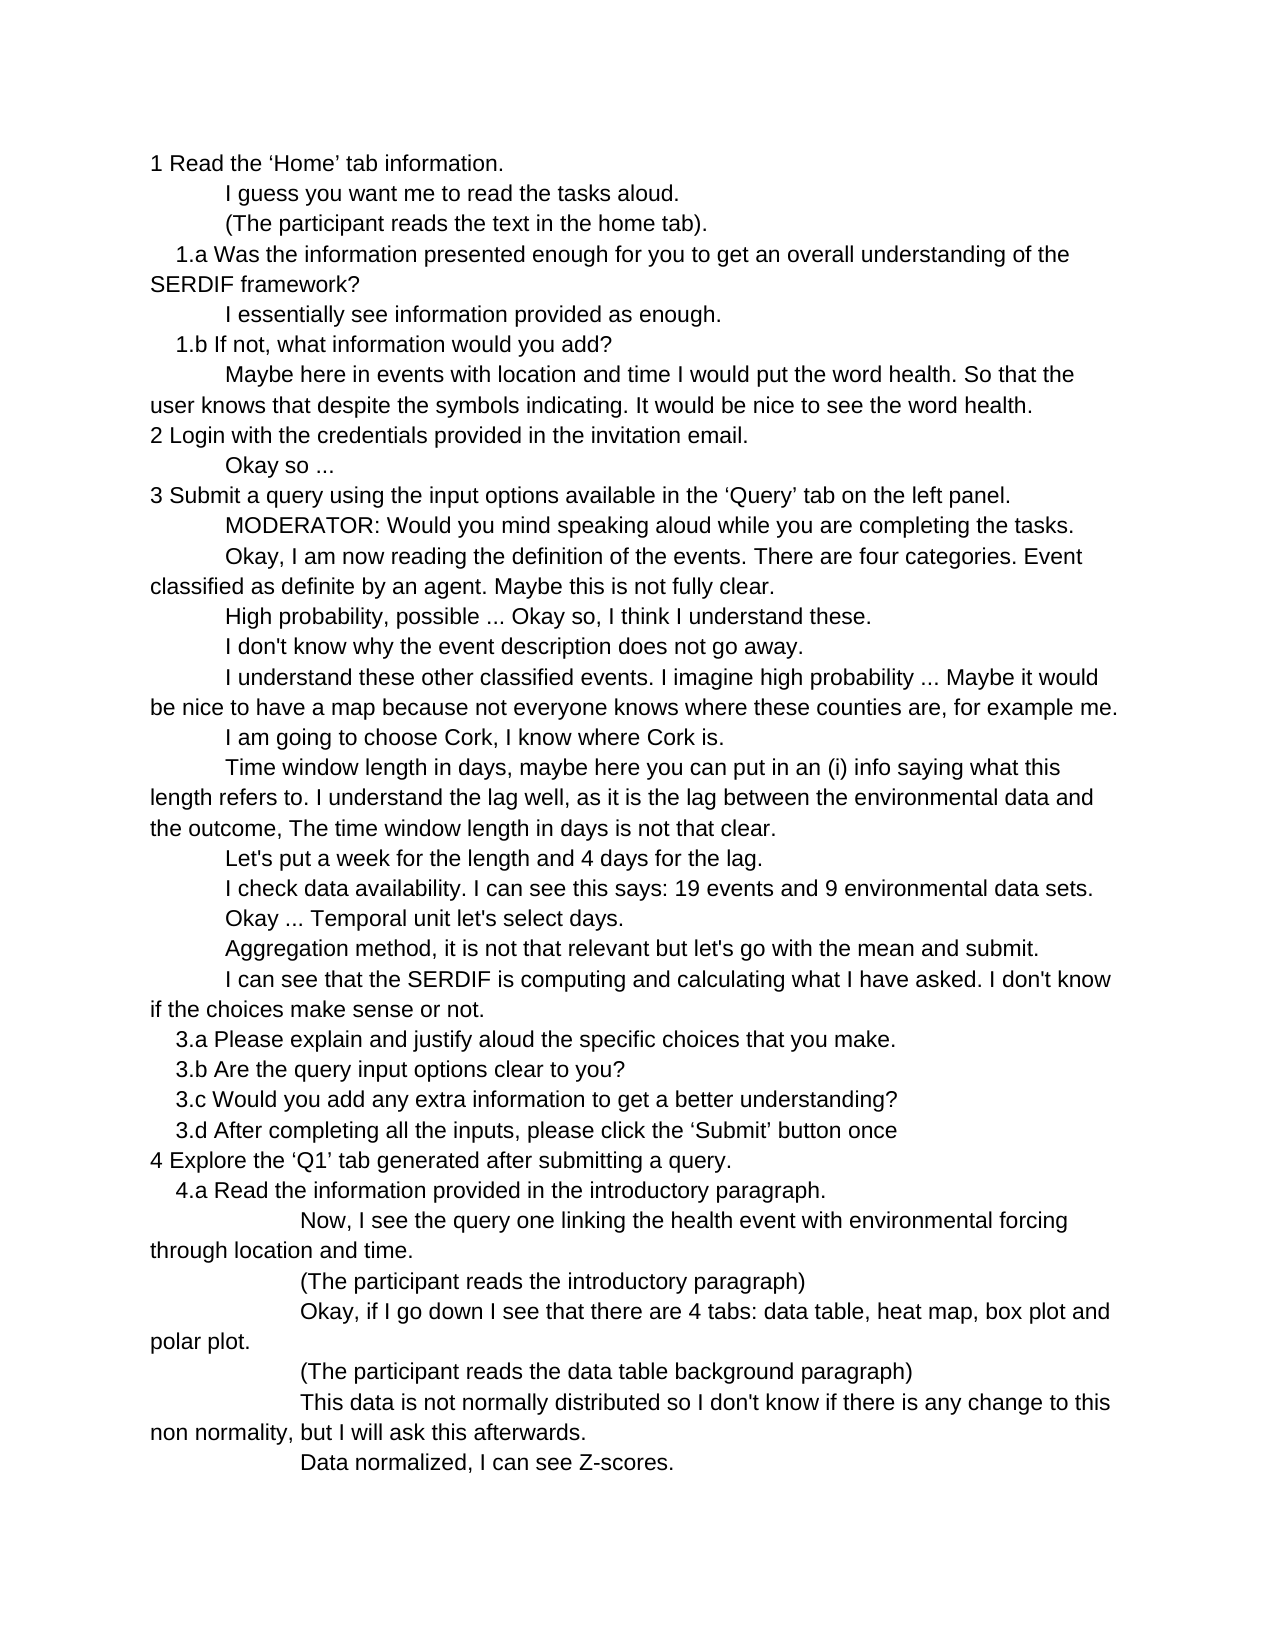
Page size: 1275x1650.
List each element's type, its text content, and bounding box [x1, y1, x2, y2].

text I guess you want me to read the tasks aloud. [150, 180, 1125, 207]
text 2 Login with the credentials provided in the invitation email. [150, 422, 1125, 448]
text 1.a Was the information presented enough for you to get an overall understanding of the SERDIF framework? [150, 241, 1125, 297]
text This data is not normally distributed so I don't know if there is any change to this non normality, but I will ask this afterwards. [150, 1388, 1125, 1445]
text Let's put a week for the length and 4 days for the lag. [150, 845, 1125, 871]
text 3 Submit a query using the input options available in the ‘Query’ tab on the left panel. [150, 482, 1125, 509]
text MODERATOR: Would you mind speaking aloud while you are completing the tasks. [150, 512, 1125, 539]
text High probability, possible ... Okay so, I think I understand these. [150, 603, 1125, 629]
text I don't know why the event description does not go away. [150, 633, 1125, 660]
text 4 Explore the ‘Q1’ tab generated after submitting a query. [150, 1147, 1125, 1173]
text (The participant reads the text in the home tab). [150, 210, 1125, 237]
text Maybe here in events with location and time I would put the word health. So that the user knows that despite the symbols indicating. It would be nice to see the word health. [150, 361, 1125, 418]
text Now, I see the query one linking the health event with environmental forcing through location and time. [150, 1207, 1125, 1264]
text 3.c Would you add any extra information to get a better understanding? [150, 1086, 1125, 1113]
text 1.b If not, what information would you add? [150, 331, 1125, 358]
text Okay ... Temporal unit let's select days. [150, 905, 1125, 932]
text Okay, I am now reading the definition of the events. There are four categories. Event classified as definite by an agent. Maybe this is not fully clear. [150, 543, 1125, 599]
text 1 Read the ‘Home’ tab information. [150, 150, 1125, 176]
text 3.b Are the query input options clear to you? [150, 1056, 1125, 1083]
text (The participant reads the introductory paragraph) [150, 1268, 1125, 1294]
text Time window length in days, maybe here you can put in an (i) info saying what this length refers to. I understand the lag well, as it is the lag between the environmental data and the outcome, The time window length in days is not that clear. [150, 754, 1125, 841]
text 4.a Read the information provided in the introductory paragraph. [150, 1177, 1125, 1203]
text I check data availability. I can see this says: 19 events and 9 environmental data sets. [150, 875, 1125, 901]
text Okay so ... [150, 452, 1125, 478]
text 3.d After completing all the inputs, please click the ‘Submit’ button once [150, 1117, 1125, 1143]
text I can see that the SERDIF is computing and calculating what I have asked. I don't know if the choices make sense or not. [150, 966, 1125, 1022]
text 3.a Please explain and justify aloud the specific choices that you make. [150, 1026, 1125, 1052]
text Aggregation method, it is not that relevant but let's go with the mean and submit. [150, 935, 1125, 962]
text (The participant reads the data table background paragraph) [150, 1358, 1125, 1385]
text I am going to choose Cork, I know where Cork is. [150, 724, 1125, 750]
text Data normalized, I can see Z-scores. [150, 1449, 1125, 1475]
text I essentially see information provided as enough. [150, 301, 1125, 327]
text Okay, if I go down I see that there are 4 tabs: data table, heat map, box plot and polar plot. [150, 1298, 1125, 1354]
text I understand these other classified events. I imagine high probability ... Maybe it would be nice to have a map because not everyone knows where these counties are, for example me. [150, 663, 1125, 720]
